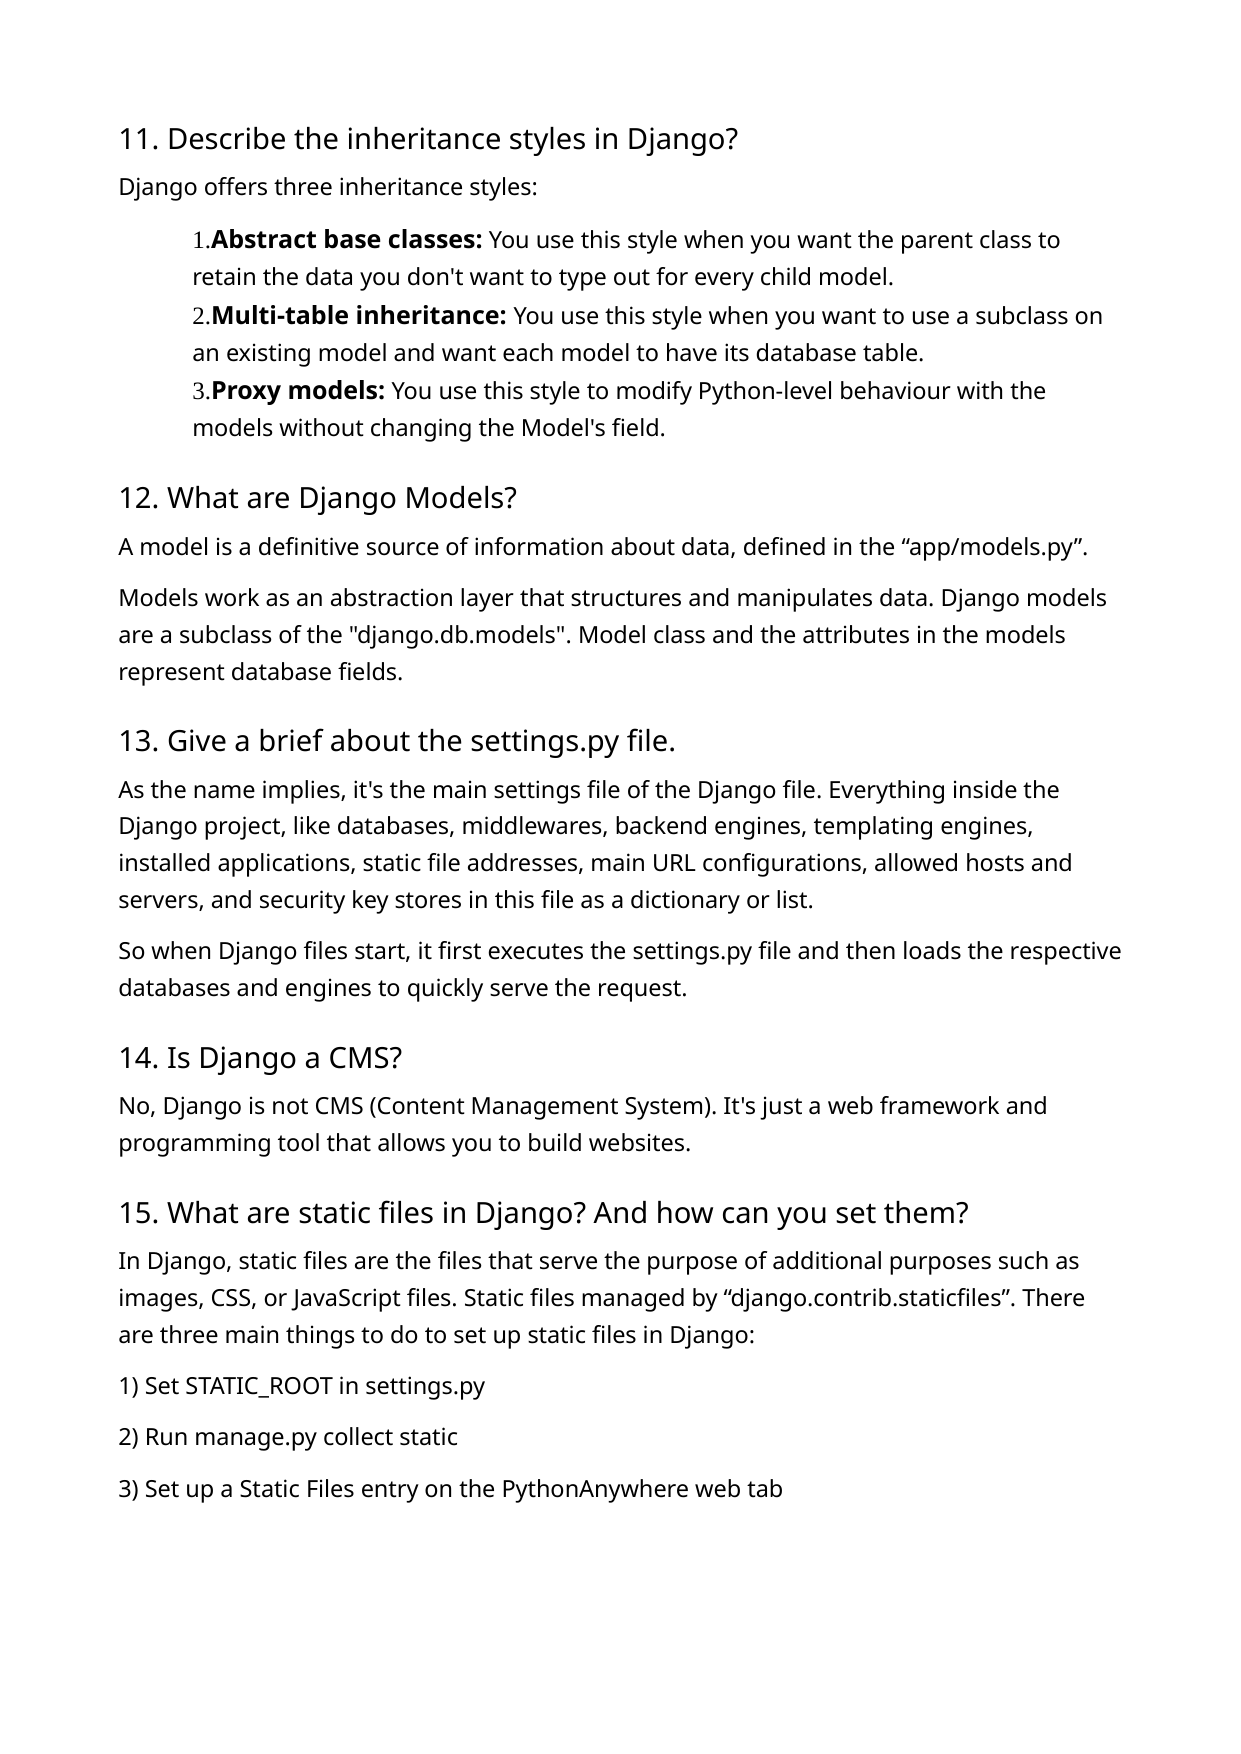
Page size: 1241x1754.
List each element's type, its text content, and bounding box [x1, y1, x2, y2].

subtitle 12. What are Django Models? [118, 478, 1122, 517]
text Django offers three inheritance styles: [118, 170, 1122, 202]
list Abstract base classes: You use this style when you want the parent class to retain the data you don't want to type out for every child model. [118, 222, 1122, 292]
subtitle 11. Describe the inheritance styles in Django? [118, 118, 1122, 158]
text No, Django is not CMS (Content Management System). It's just a web framework and programming tool that allows you to build websites. [118, 1089, 1122, 1158]
text 3) Set up a Static Files entry on the PythonAnywhere web tab [118, 1472, 1122, 1504]
text Models work as an abstraction layer that structures and manipulates data. Django models are a subclass of the "django.db.models". Model class and the attributes in the models represent database fields. [118, 581, 1122, 687]
text As the name implies, it's the main settings file of the Django file. Everything inside the Django project, like databases, middlewares, backend engines, templating engines, installed applications, static file addresses, main URL configurations, allowed hosts and servers, and security key stores in this file as a dictionary or list. [118, 773, 1122, 915]
subtitle 14. Is Django a CMS? [118, 1037, 1122, 1077]
text 2) Run manage.py collect static [118, 1421, 1122, 1453]
list Multi-table inheritance: You use this style when you want to use a subclass on an existing model and want each model to have its database table. [118, 297, 1122, 368]
subtitle 15. What are static files in Django? And how can you set them? [118, 1192, 1122, 1232]
text 1) Set STATIC_ROOT in settings.py [118, 1369, 1122, 1401]
text So when Django files start, it first executes the settings.py file and then loads the respective databases and engines to quickly serve the request. [118, 934, 1122, 1003]
list Proxy models: You use this style to modify Python-level behaviour with the models without changing the Model's field. [118, 373, 1122, 444]
subtitle 13. Give a brief about the settings.py file. [118, 721, 1122, 760]
text A model is a definitive source of information about data, defined in the “app/models.py”. [118, 530, 1122, 562]
text In Django, static files are the files that serve the purpose of additional purposes such as images, CSS, or JavaScript files. Static files managed by “django.contrib.staticfiles”. There are three main things to do to set up static files in Django: [118, 1244, 1122, 1350]
